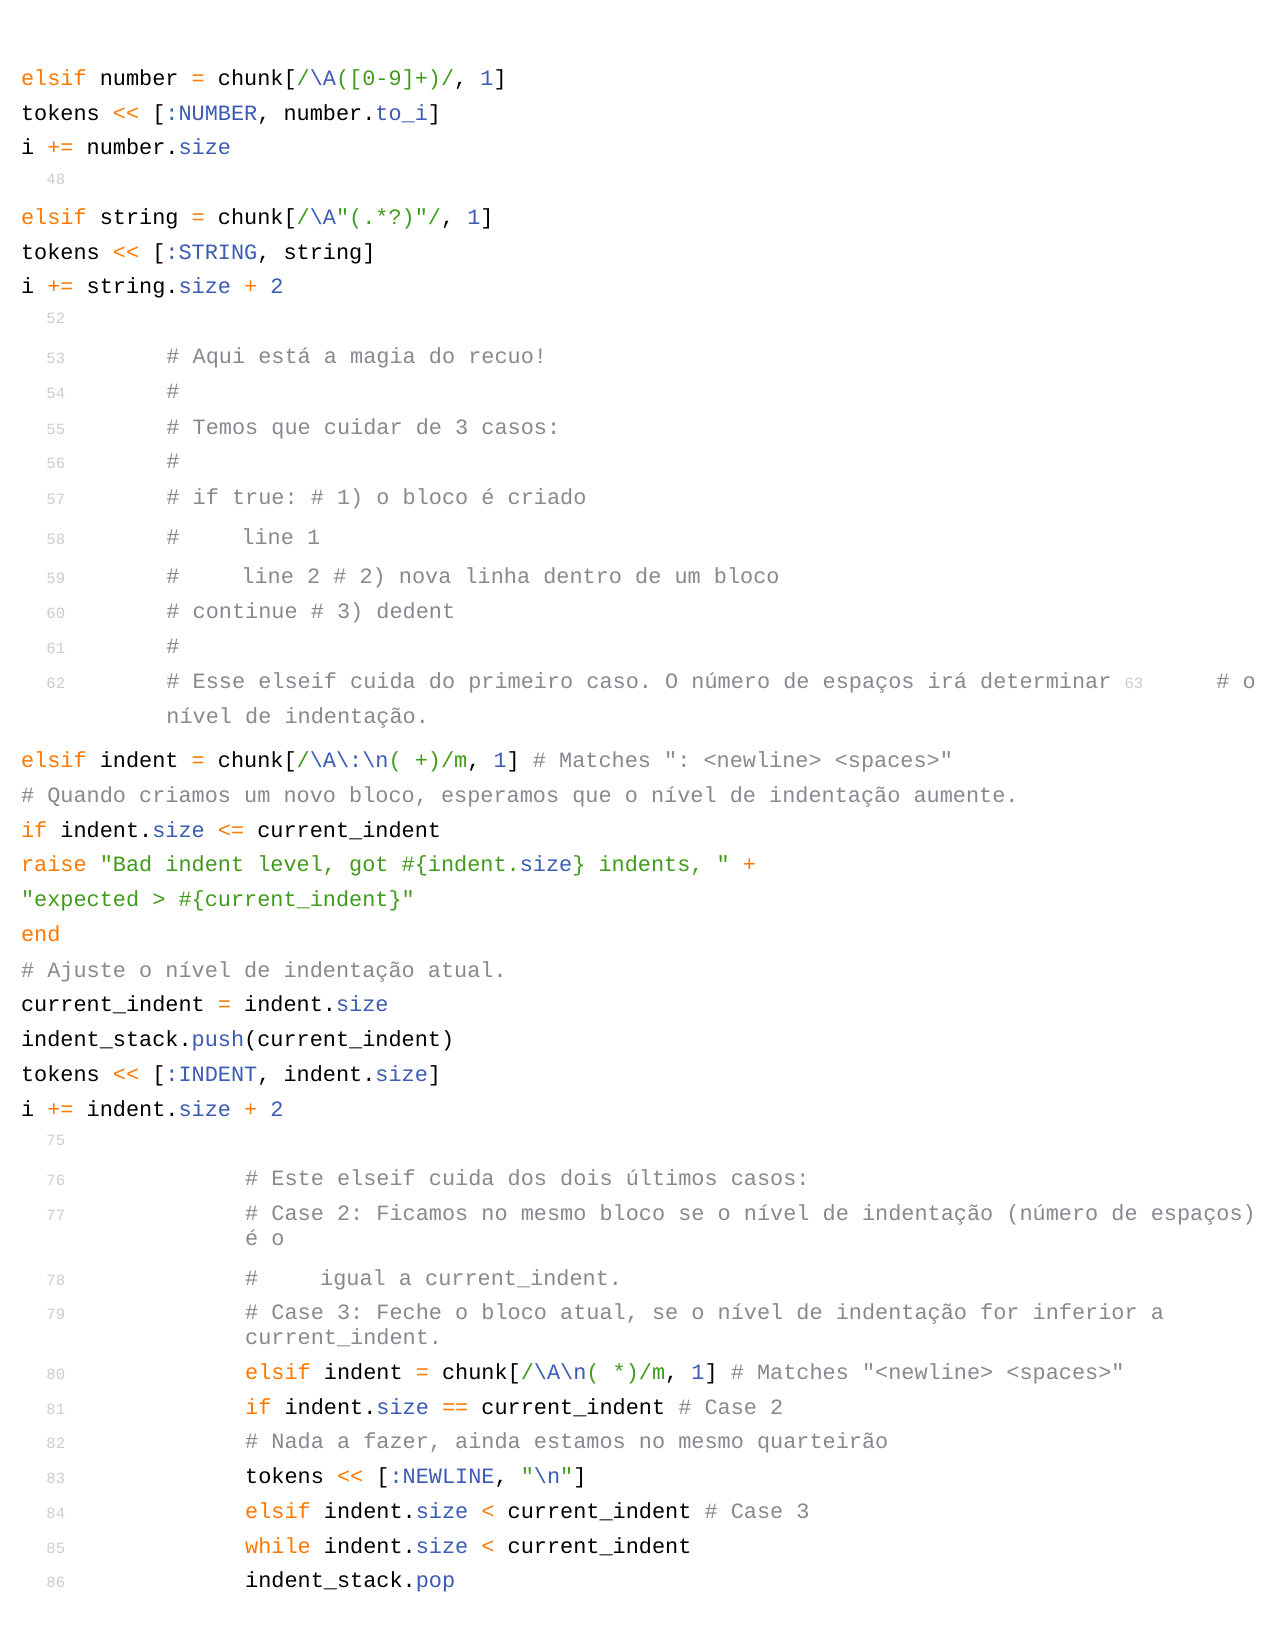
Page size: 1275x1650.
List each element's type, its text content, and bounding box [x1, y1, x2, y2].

list # line 1 [46, 526, 1274, 551]
list # line 2 # 2) nova linha dentro de um bloco [46, 566, 1274, 590]
text 52 [46, 310, 1219, 328]
list # Esse elseif cuida do primeiro caso. O número de espaços irá determinar 63 # o nível de indentação. [46, 671, 1274, 730]
list # [46, 635, 1274, 660]
list tokens << [:STRING, string] [0, 241, 1274, 266]
list # Temos que cuidar de 3 casos: [46, 416, 1274, 441]
list # Ajuste o nível de indentação atual. [0, 959, 1274, 984]
list tokens << [:INDENT, indent.size] [0, 1063, 1274, 1088]
list end [0, 923, 1274, 948]
list # Case 2: Ficamos no mesmo bloco se o nível de indentação (número de espaços) é o [46, 1202, 1274, 1252]
list # Nada a fazer, ainda estamos no mesmo quarteirão [46, 1431, 1274, 1455]
list # [46, 451, 1274, 475]
list elsif number = chunk[/\A([0-9]+)/, 1] [0, 67, 1274, 92]
list current_indent = indent.size [0, 994, 1274, 1018]
list elsif indent = chunk[/\A\n( *)/m, 1] # Matches "<newline> <spaces>" [46, 1361, 1274, 1386]
list i += string.size + 2 [0, 276, 1274, 301]
text 48 [46, 171, 1219, 189]
list if indent.size == current_indent # Case 2 [46, 1396, 1274, 1421]
list elsif string = chunk[/\A"(.*?)"/, 1] [0, 206, 1274, 231]
list indent_stack.push(current_indent) [0, 1028, 1274, 1053]
list # Aqui está a magia do recuo! [46, 346, 1274, 370]
list # continue # 3) dedent [46, 600, 1274, 625]
list while indent.size < current_indent [46, 1535, 1274, 1559]
list # [46, 380, 1274, 405]
list i += number.size [0, 136, 1274, 161]
list tokens << [:NUMBER, number.to_i] [0, 102, 1274, 127]
list raise "Bad indent level, got #{indent.size} indents, " + [0, 853, 1274, 878]
list if indent.size <= current_indent [0, 819, 1274, 844]
text 75 [46, 1132, 1219, 1150]
list elsif indent = chunk[/\A\:\n( +)/m, 1] # Matches ": <newline> <spaces>" [0, 749, 1274, 774]
list i += indent.size + 2 [0, 1098, 1274, 1122]
list # if true: # 1) o bloco é criado [46, 486, 1274, 511]
list # Quando criamos um novo bloco, esperamos que o nível de indentação aumente. [0, 784, 1274, 809]
list # Este elseif cuida dos dois últimos casos: [46, 1168, 1274, 1192]
list indent_stack.pop [46, 1569, 1274, 1594]
list # igual a current_indent. [46, 1267, 1274, 1291]
list # Case 3: Feche o bloco atual, se o nível de indentação for inferior a current_indent. [46, 1301, 1274, 1351]
list tokens << [:NEWLINE, "\n"] [46, 1465, 1274, 1490]
list "expected > #{current_indent}" [0, 888, 1274, 913]
list elsif indent.size < current_indent # Case 3 [46, 1500, 1274, 1525]
